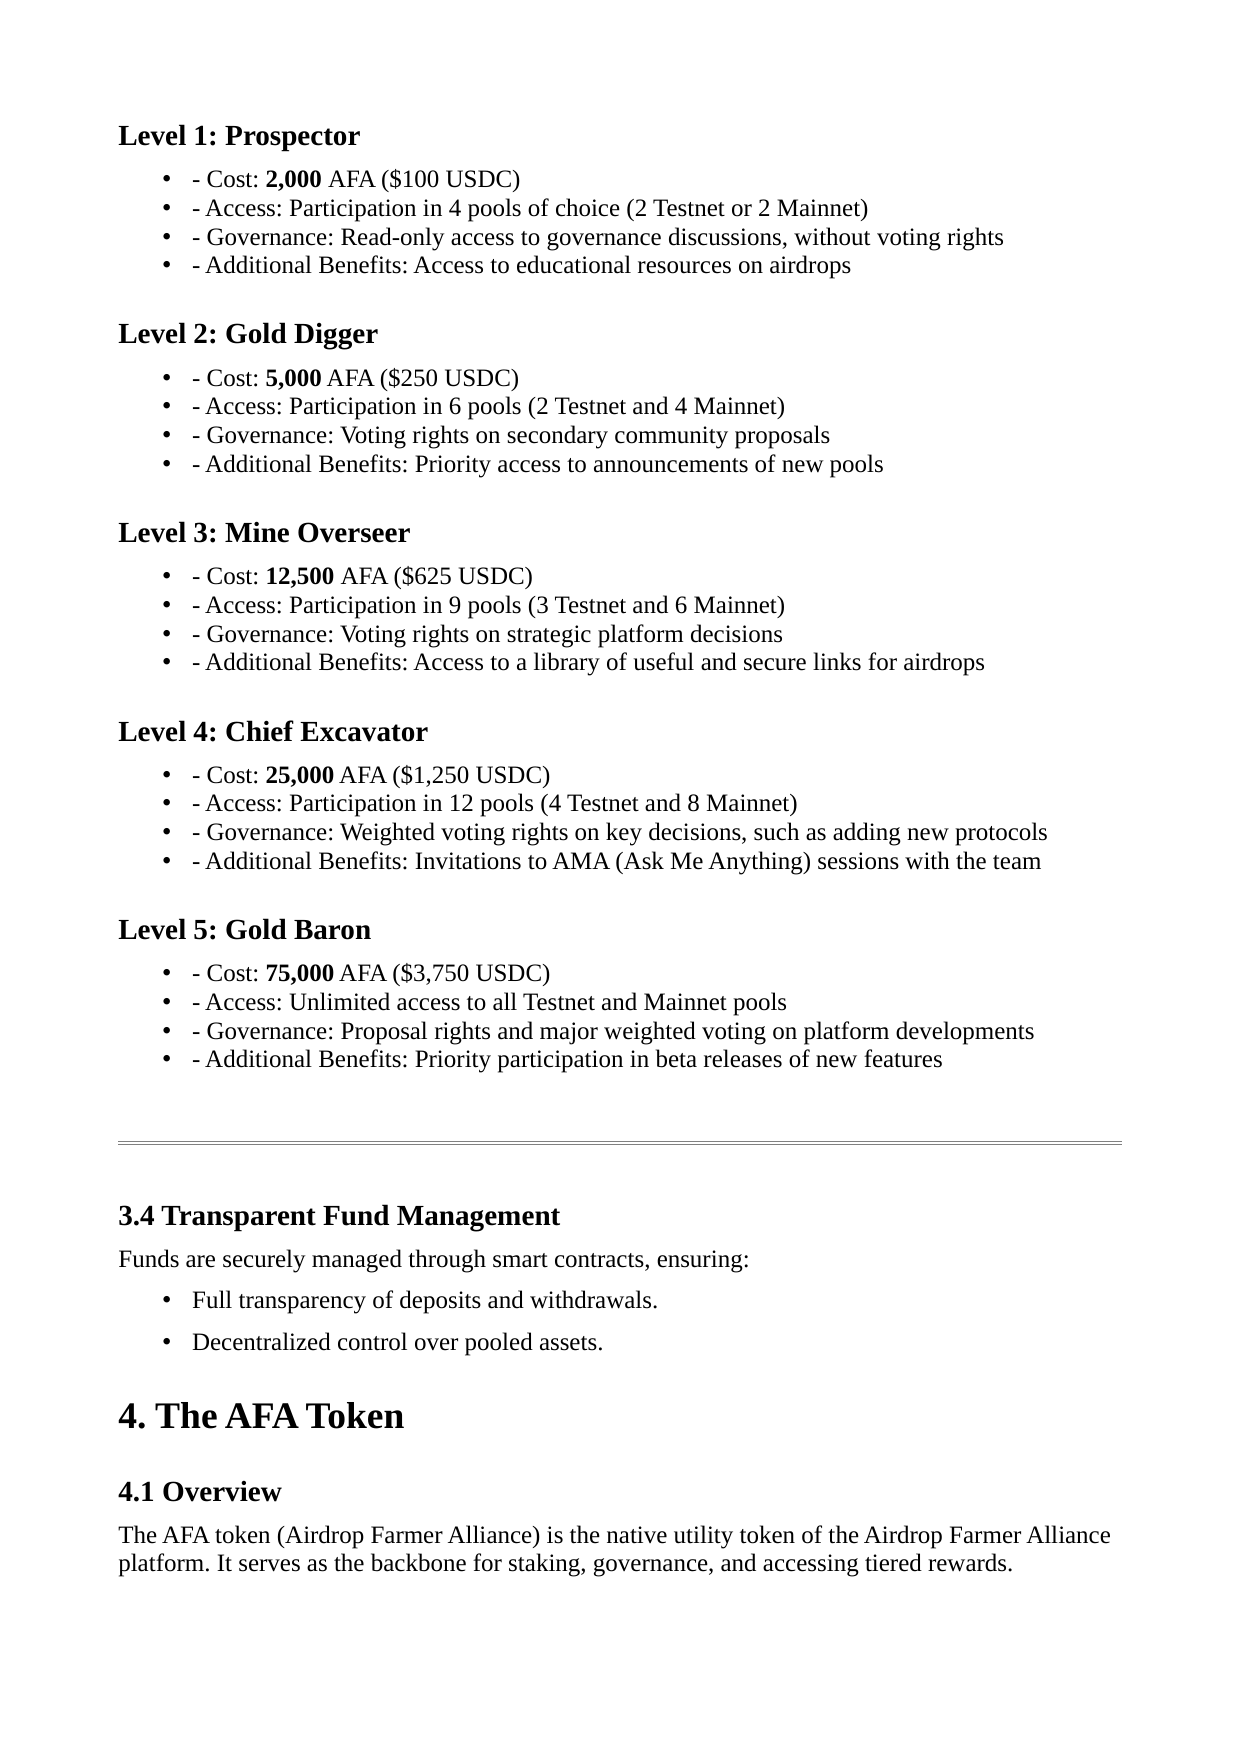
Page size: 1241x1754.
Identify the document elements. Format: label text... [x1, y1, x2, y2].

list - Governance: Read-only access to governance discussions, without voting rights [162, 222, 1122, 250]
list - Additional Benefits: Priority participation in beta releases of new features [162, 1044, 1122, 1073]
subtitle Level 1: Prospector [118, 118, 1122, 152]
list - Cost: 12,500 AFA ($625 USDC) [162, 561, 1122, 590]
list - Cost: 75,000 AFA ($3,750 USDC) [162, 958, 1122, 987]
subtitle Level 4: Chief Excavator [118, 714, 1122, 747]
list - Access: Participation in 12 pools (4 Testnet and 8 Mainnet) [162, 788, 1122, 817]
text Funds are securely managed through smart contracts, ensuring: [118, 1244, 1122, 1273]
list - Access: Participation in 9 pools (3 Testnet and 6 Mainnet) [162, 590, 1122, 619]
list Decentralized control over pooled assets. [162, 1327, 1122, 1356]
subtitle Level 2: Gold Digger [118, 317, 1122, 350]
subtitle Level 3: Mine Overseer [118, 515, 1122, 549]
list - Additional Benefits: Access to a library of useful and secure links for airdrops [162, 647, 1122, 676]
text The AFA token (Airdrop Farmer Alliance) is the native utility token of the Airdrop Farmer Alliance platform. It serves as the backbone for staking, governance, and accessing tiered rewards. [118, 1520, 1122, 1577]
list - Access: Participation in 6 pools (2 Testnet and 4 Mainnet) [162, 391, 1122, 420]
list - Additional Benefits: Priority access to announcements of new pools [162, 449, 1122, 478]
list - Governance: Weighted voting rights on key decisions, such as adding new protocols [162, 817, 1122, 846]
list - Additional Benefits: Invitations to AMA (Ask Me Anything) sessions with the team [162, 846, 1122, 875]
list - Cost: 2,000 AFA ($100 USDC) [162, 164, 1122, 193]
list - Governance: Voting rights on secondary community proposals [162, 420, 1122, 449]
list - Access: Participation in 4 pools of choice (2 Testnet or 2 Mainnet) [162, 193, 1122, 222]
list - Governance: Voting rights on strategic platform decisions [162, 619, 1122, 647]
list - Cost: 5,000 AFA ($250 USDC) [162, 363, 1122, 391]
subtitle 4. The AFA Token [118, 1393, 1122, 1436]
list - Access: Unlimited access to all Testnet and Mainnet pools [162, 987, 1122, 1016]
list Full transparency of deposits and withdrawals. [162, 1286, 1122, 1314]
list - Governance: Proposal rights and major weighted voting on platform developments [162, 1016, 1122, 1044]
subtitle 4.1 Overview [118, 1474, 1122, 1507]
subtitle 3.4 Transparent Fund Management [118, 1198, 1122, 1232]
list - Additional Benefits: Access to educational resources on airdrops [162, 250, 1122, 279]
subtitle Level 5: Gold Baron [118, 912, 1122, 946]
list - Cost: 25,000 AFA ($1,250 USDC) [162, 760, 1122, 788]
